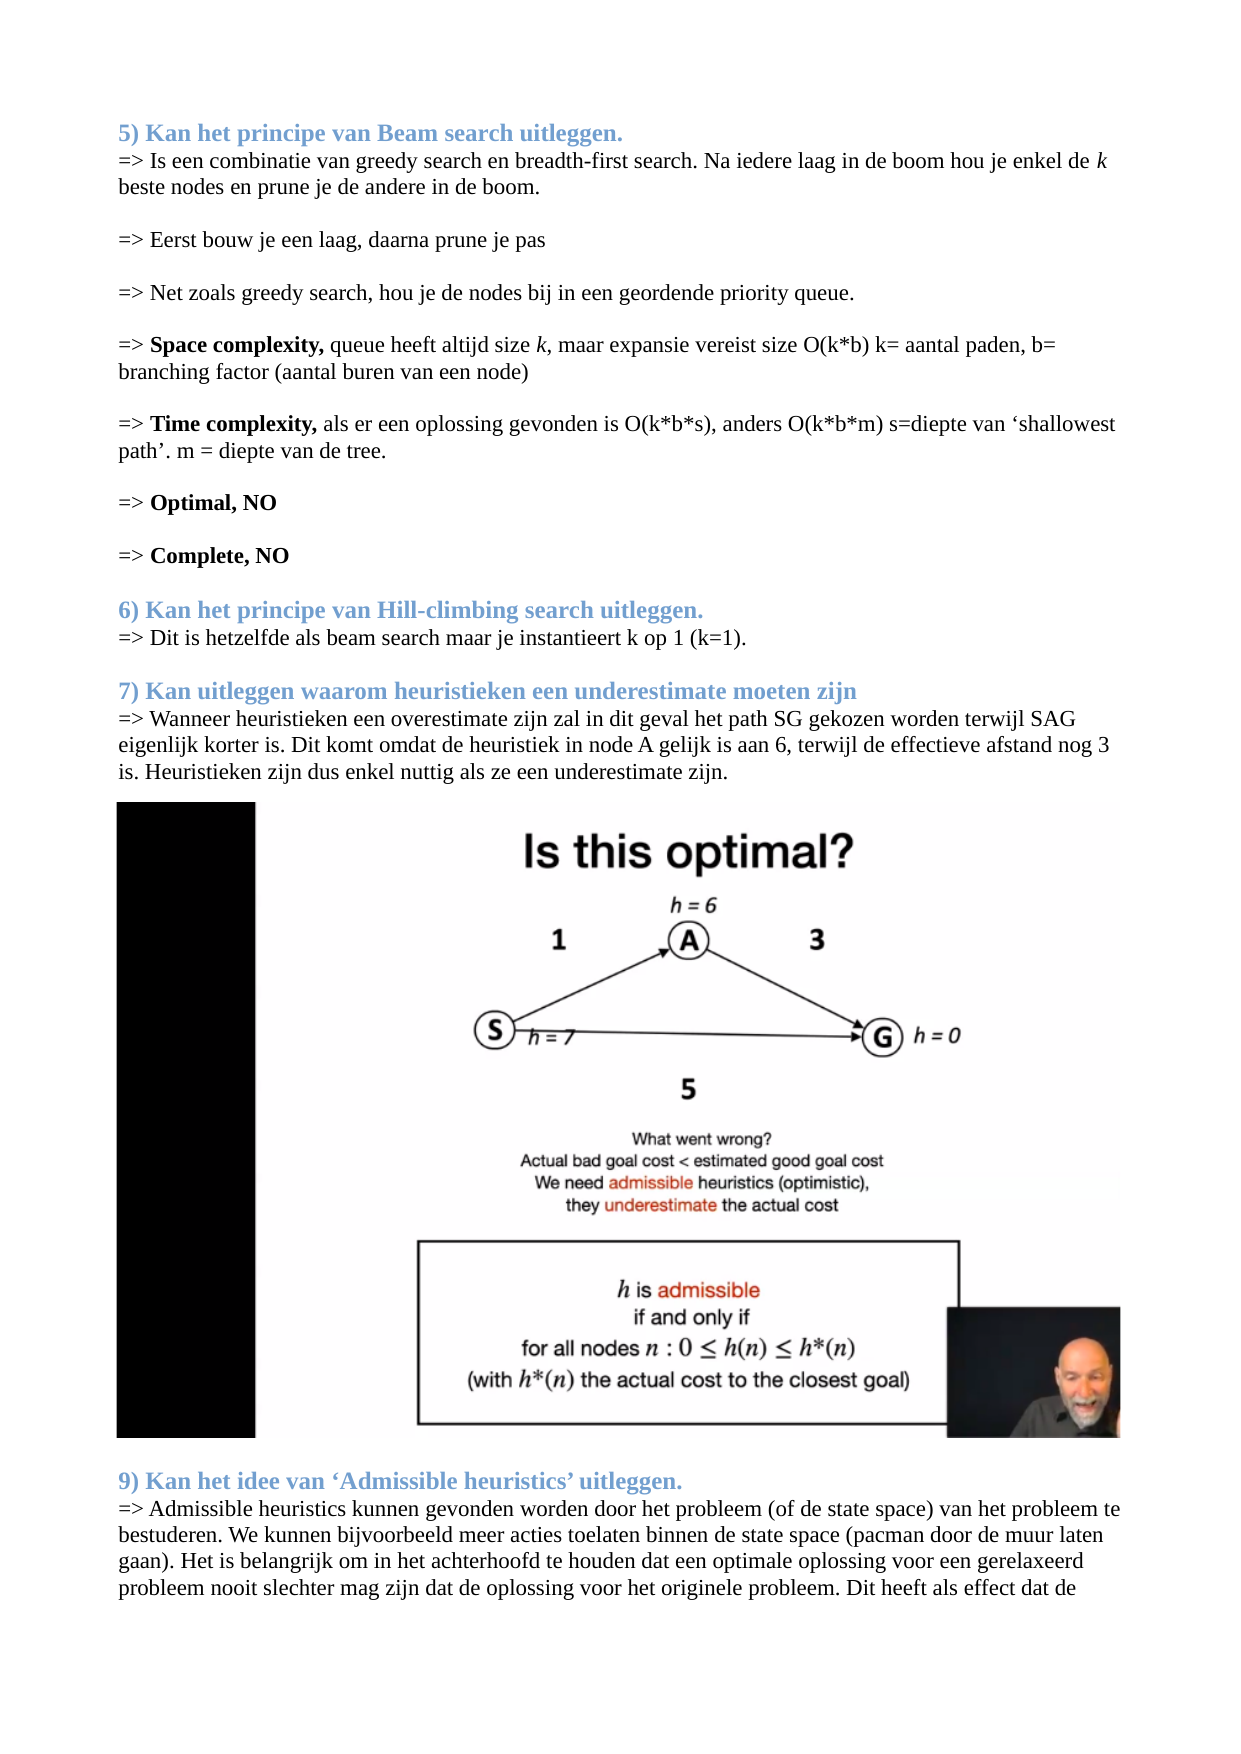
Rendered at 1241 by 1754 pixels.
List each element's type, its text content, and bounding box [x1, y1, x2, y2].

text => Complete, NO [118, 542, 1122, 568]
text => Space complexity, queue heeft altijd size k, maar expansie vereist size O(k*b) k= aantal paden, b= branching factor (aantal buren van een node) [118, 331, 1122, 384]
text => Admissible heuristics kunnen gevonden worden door het probleem (of de state space) van het probleem te bestuderen. We kunnen bijvoorbeeld meer acties toelaten binnen de state space (pacman door de muur laten gaan). Het is belangrijk om in het achterhoofd te houden dat een optimale oplossing voor een gerelaxeerd probleem nooit slechter mag zijn dat de oplossing voor het originele probleem. Dit heeft als effect dat de [118, 1495, 1122, 1600]
text => Net zoals greedy search, hou je de nodes bij in een geordende priority queue. [118, 279, 1122, 305]
text => Dit is hetzelfde als beam search maar je instantieert k op 1 (k=1). [118, 624, 1122, 650]
text => Eerst bouw je een laag, daarna prune je pas [118, 226, 1122, 252]
picture [116, 802, 1121, 1438]
text => Time complexity, als er een oplossing gevonden is O(k*b*s), anders O(k*b*m) s=diepte van ‘shallowest path’. m = diepte van de tree. [118, 410, 1122, 463]
text => Optimal, NO [118, 489, 1122, 516]
text => Is een combinatie van greedy search en breadth-first search. Na iedere laag in de boom hou je enkel de k beste nodes en prune je de andere in de boom. [118, 147, 1122, 199]
text 6) Kan het principe van Hill-climbing search uitleggen. [118, 595, 1122, 624]
text => Wanneer heuristieken een overestimate zijn zal in dit geval het path SG gekozen worden terwijl SAG eigenlijk korter is. Dit komt omdat de heuristiek in node A gelijk is aan 6, terwijl de effectieve afstand nog 3 is. Heuristieken zijn dus enkel nuttig als ze een underestimate zijn. [118, 705, 1122, 784]
text 5) Kan het principe van Beam search uitleggen. [118, 118, 1122, 147]
text 9) Kan het idee van ‘Admissible heuristics’ uitleggen. [118, 1466, 1122, 1495]
text 7) Kan uitleggen waarom heuristieken een underestimate moeten zijn [118, 676, 1122, 705]
